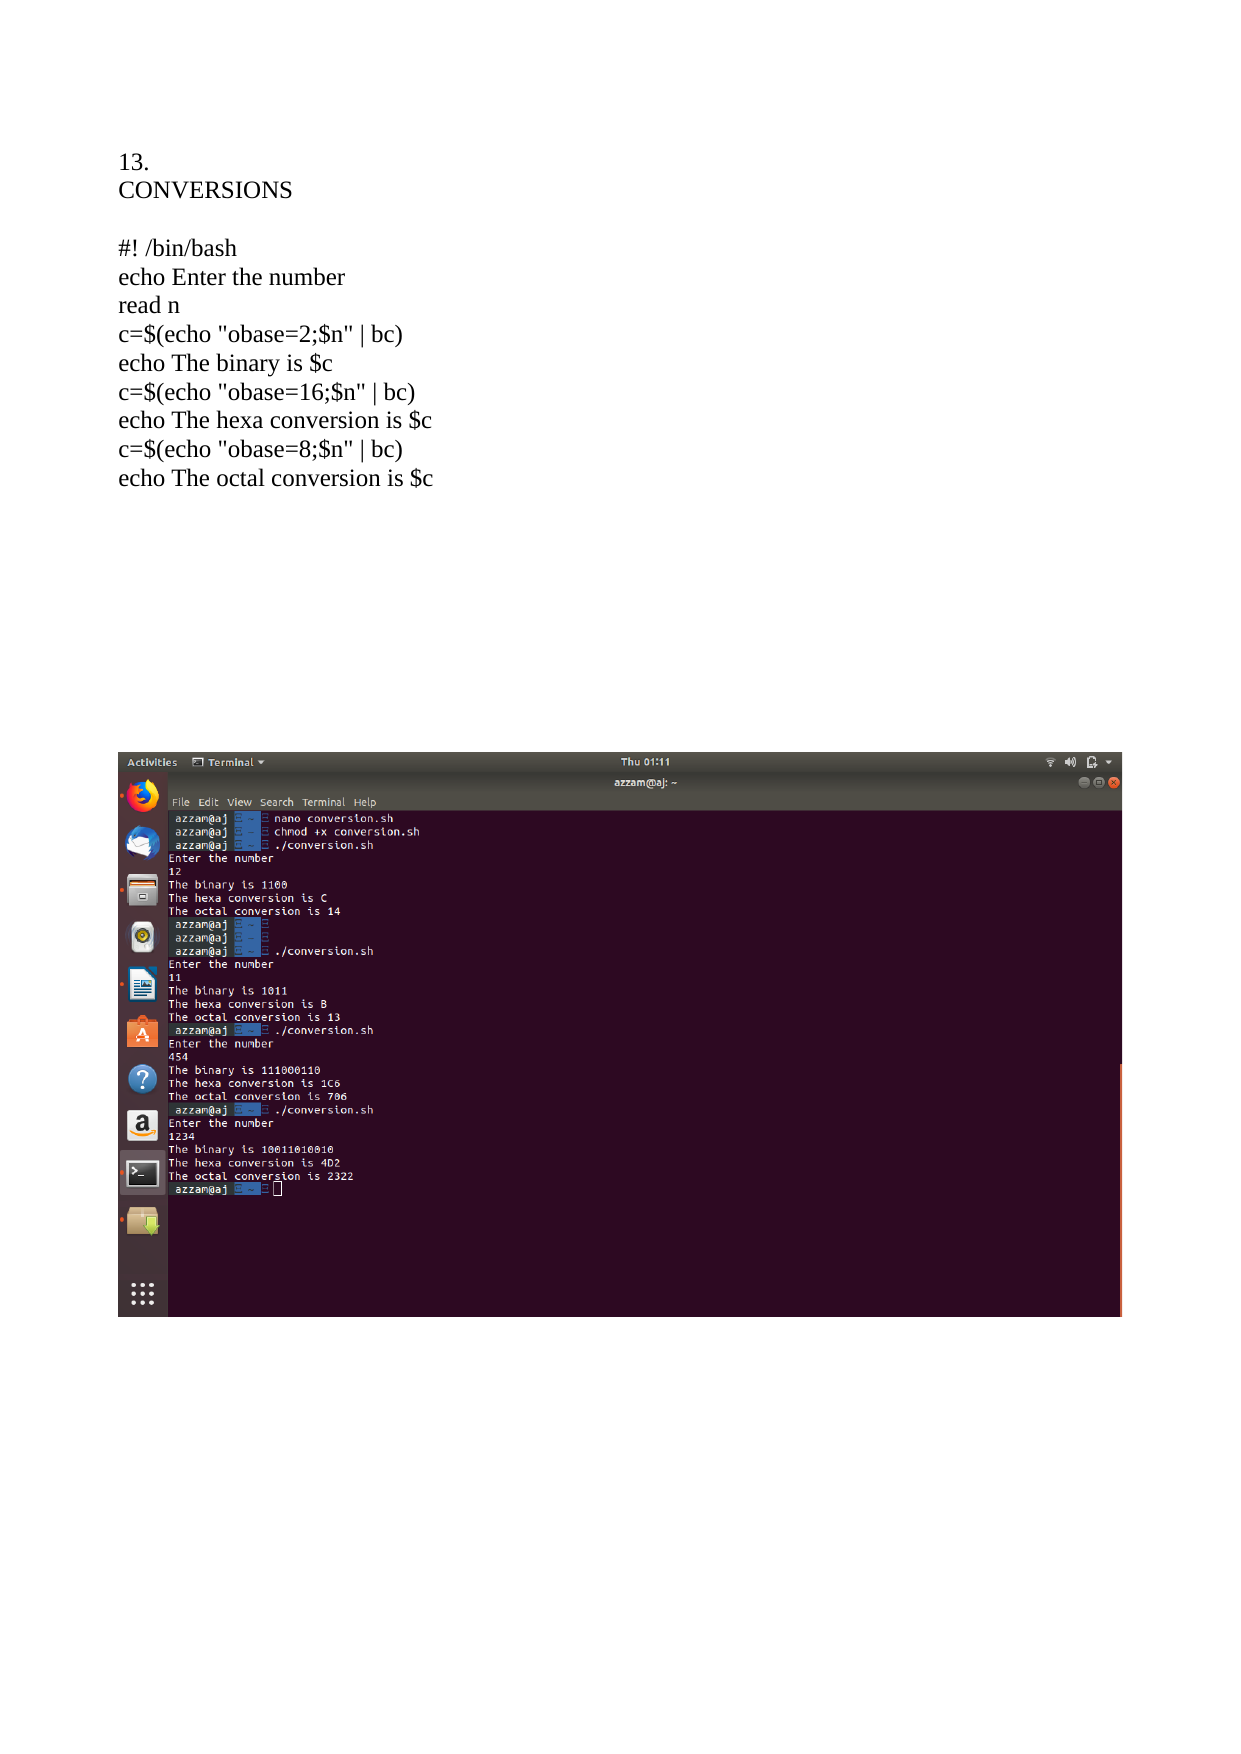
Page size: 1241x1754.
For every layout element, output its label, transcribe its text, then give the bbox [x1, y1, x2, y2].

text 13. [118, 147, 1122, 176]
text c=$(echo "obase=8;$n" | bc) [118, 434, 1122, 463]
picture [118, 752, 1123, 1317]
text echo The hexa conversion is $c [118, 406, 1122, 434]
text echo The binary is $c [118, 348, 1122, 377]
text echo The octal conversion is $c [118, 463, 1122, 492]
text echo Enter the number [118, 262, 1122, 291]
text read n [118, 291, 1122, 319]
text #! /bin/bash [118, 233, 1122, 262]
text c=$(echo "obase=2;$n" | bc) [118, 319, 1122, 348]
text c=$(echo "obase=16;$n" | bc) [118, 377, 1122, 406]
text CONVERSIONS [118, 176, 1122, 204]
